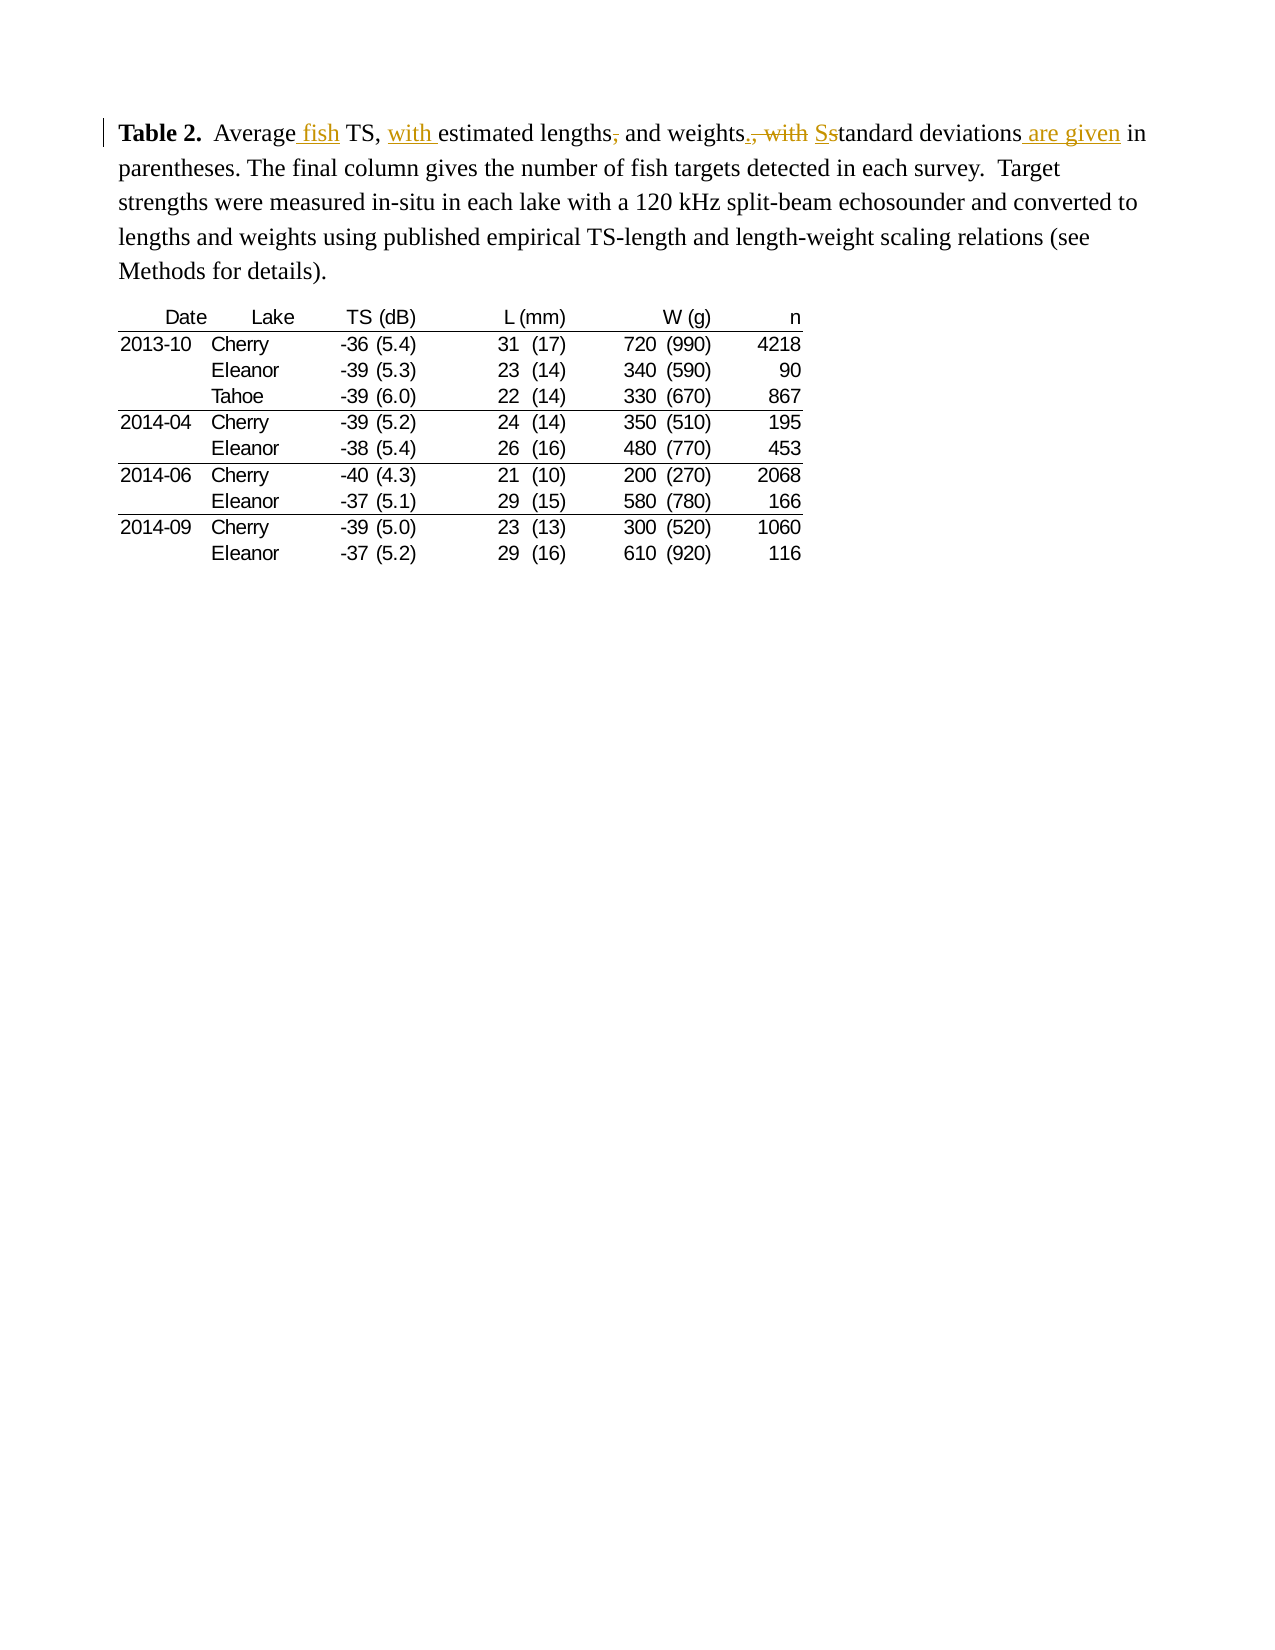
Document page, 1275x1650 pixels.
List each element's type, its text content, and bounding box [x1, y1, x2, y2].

text Table 2. Average fish TS, with estimated lengths and weights. Standard deviations are given in parentheses. The final column gives the number of fish targets detected in each survey. Target strengths were measured in-situ in each lake with a 120 kHz split-beam echosounder and converted to lengths and weights using published empirical TS-length and length-weight scaling relations (see Methods for details). [118, 118, 1157, 285]
